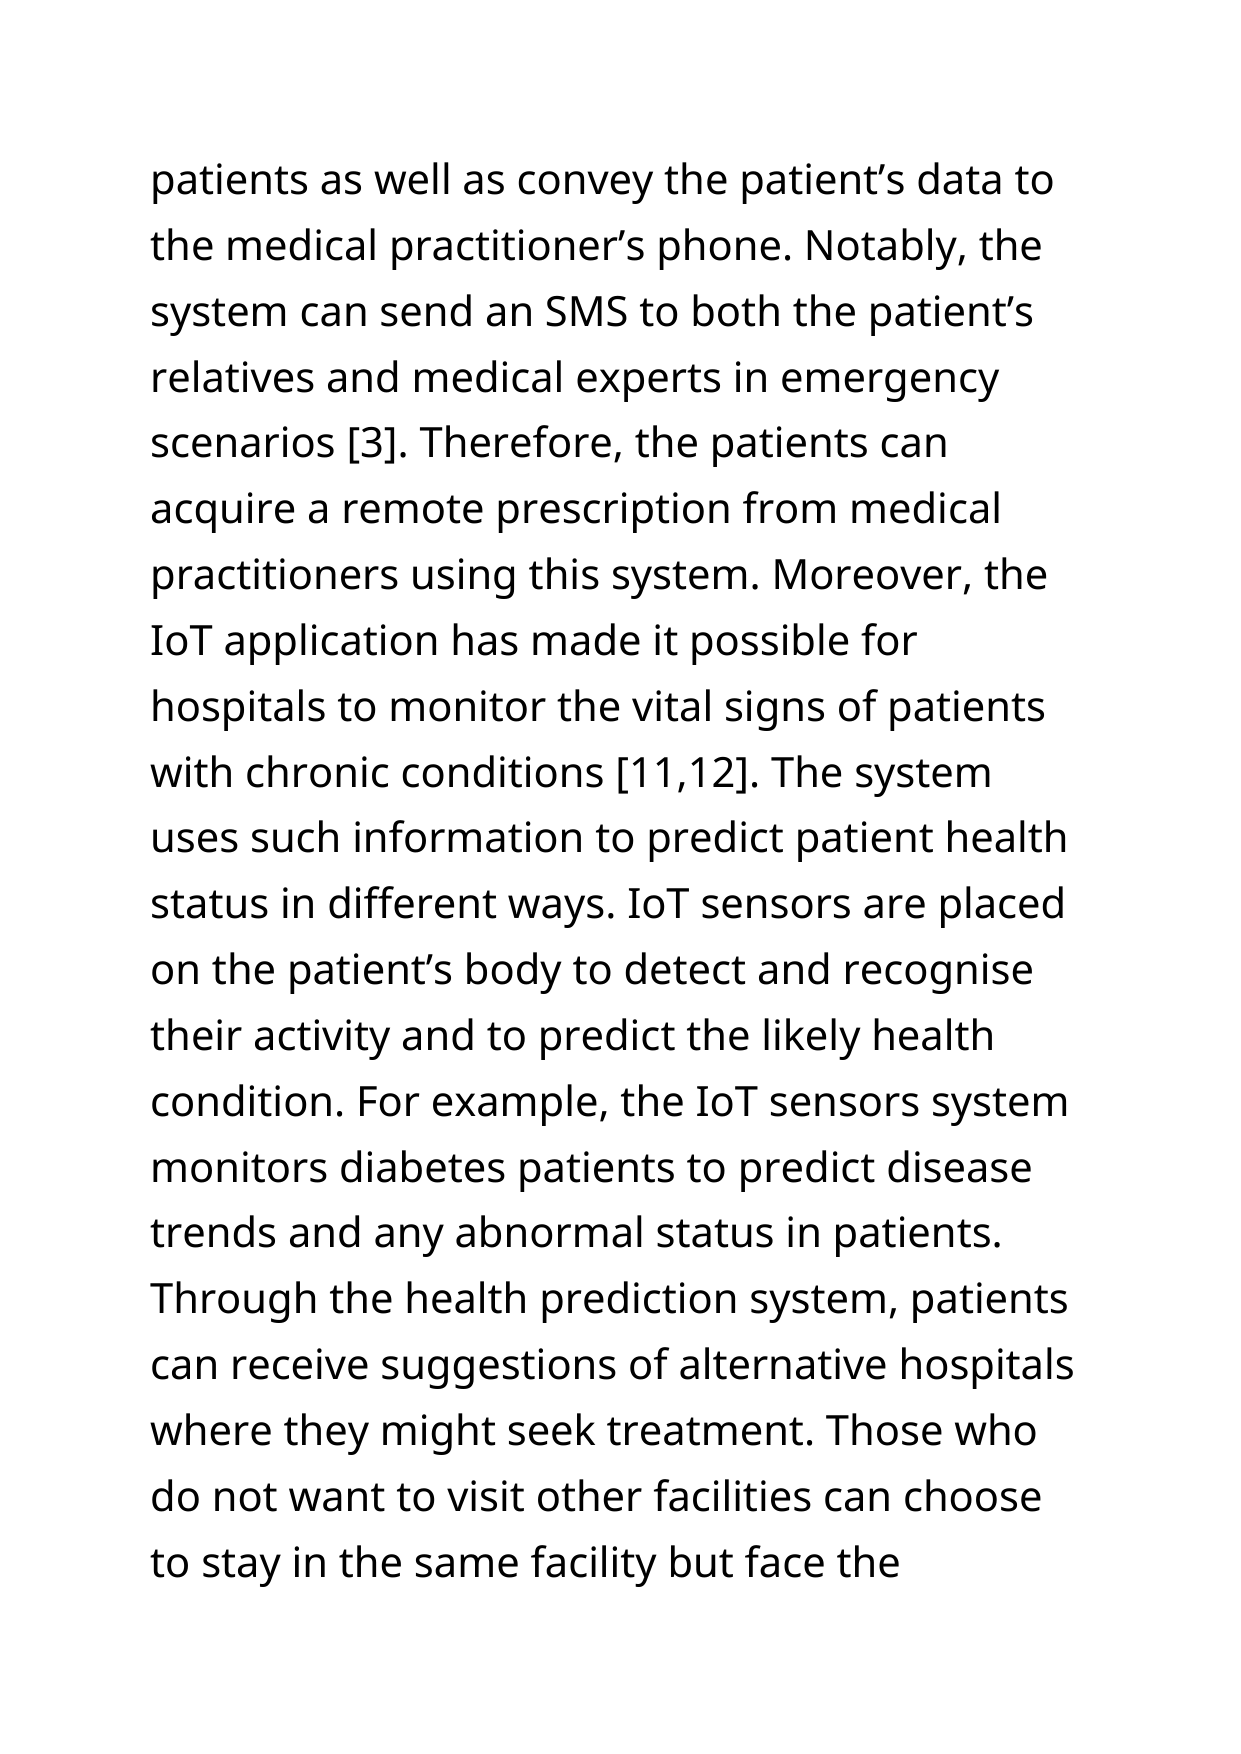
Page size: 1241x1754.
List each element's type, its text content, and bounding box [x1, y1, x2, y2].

text patients as well as convey the patient’s data to the medical practitioner’s phone. Notably, the system can send an SMS to both the patient’s relatives and medical experts in emergency scenarios [3]. Therefore, the patients can acquire a remote prescription from medical practitioners using this system. Moreover, the IoT application has made it possible for hospitals to monitor the vital signs of patients with chronic conditions [11,12]. The system uses such information to predict patient health status in different ways. IoT sensors are placed on the patient’s body to detect and recognise their activity and to predict the likely health condition. For example, the IoT sensors system monitors diabetes patients to predict disease trends and any abnormal status in patients. Through the health prediction system, patients can receive suggestions of alternative hospitals where they might seek treatment. Those who do not want to visit other facilities can choose to stay in the same facility but face the [150, 150, 1090, 1589]
